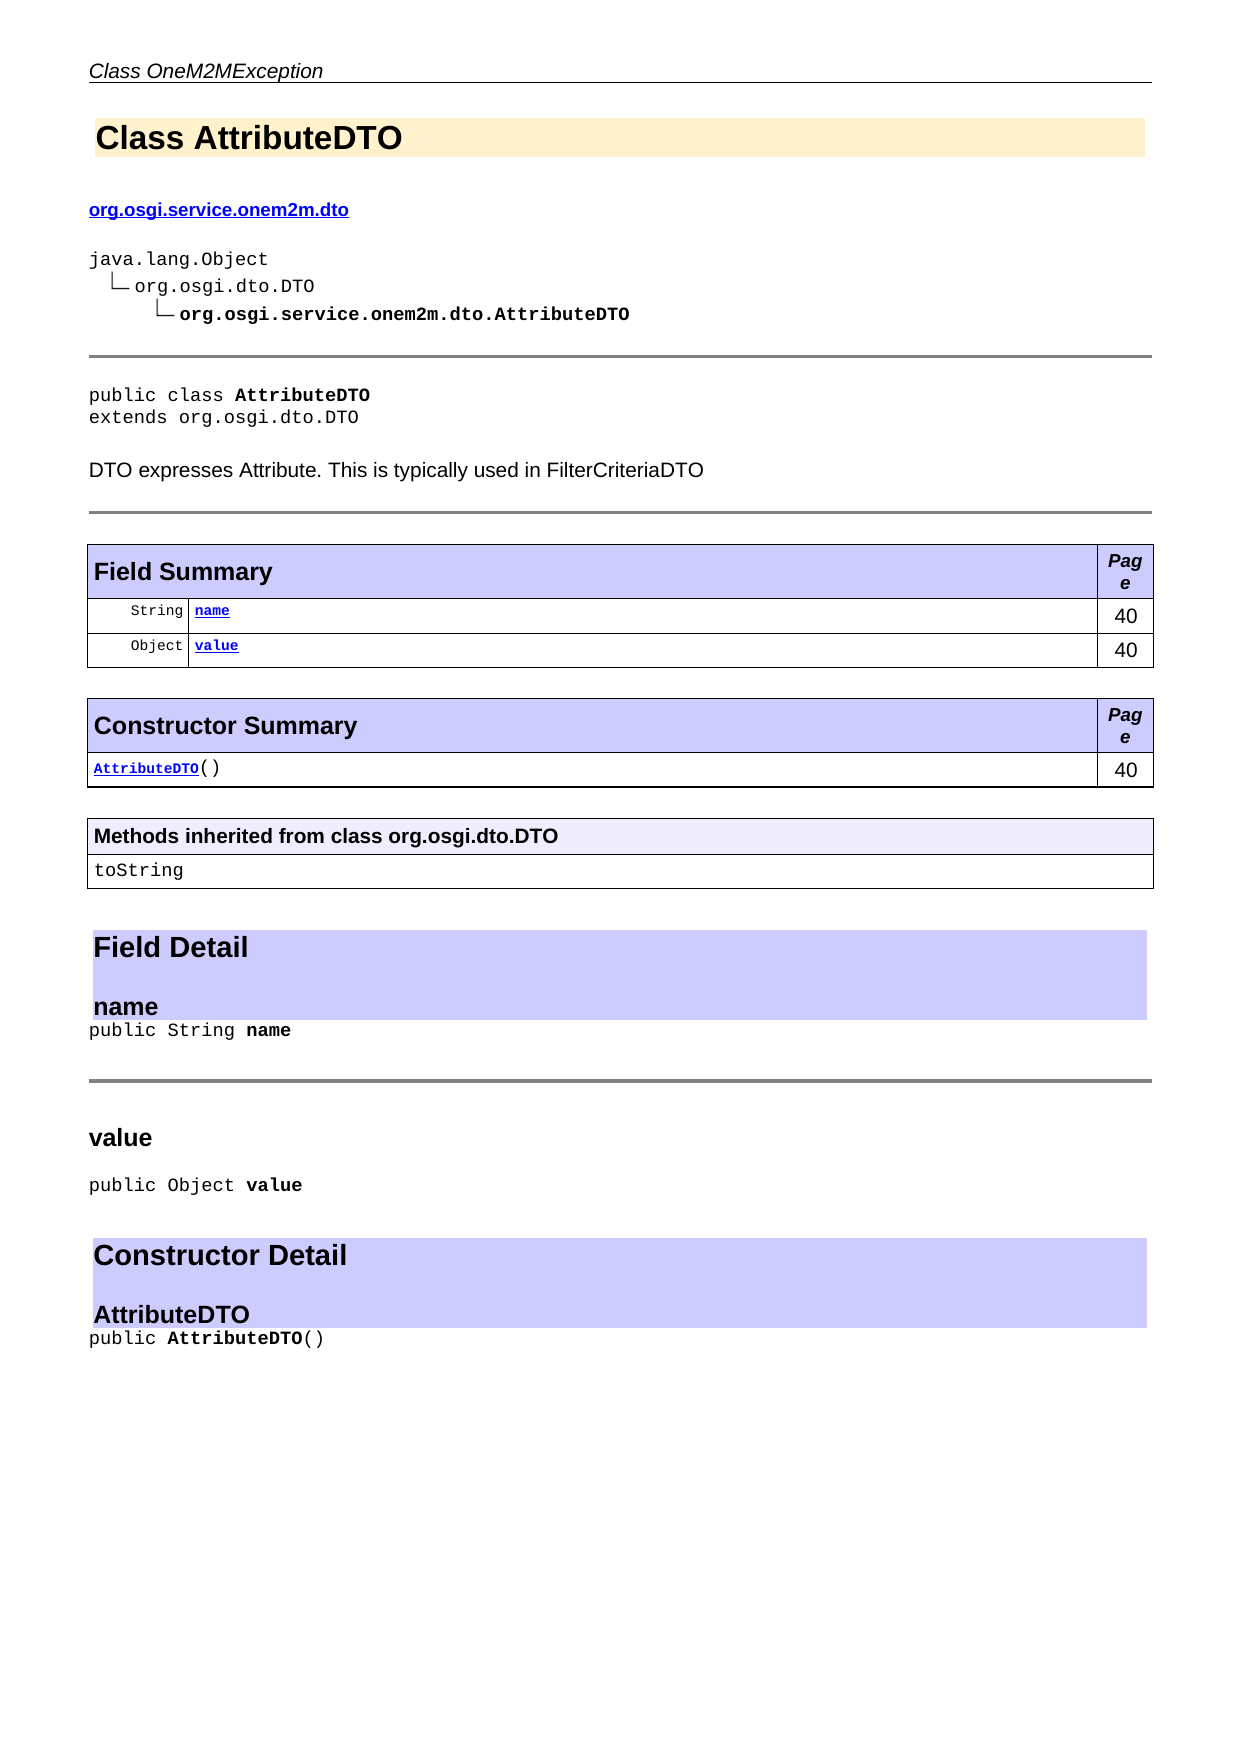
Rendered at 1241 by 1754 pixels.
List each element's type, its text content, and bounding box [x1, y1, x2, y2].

text org.osgi.service.onem2m.dto.AttributeDTO [88, 298, 1152, 326]
table_cell AttributeDTO() [88, 753, 1097, 786]
text public AttributeDTO() [88, 1328, 1152, 1350]
table_header Page [1098, 545, 1153, 598]
subtitle Constructor Detail [93, 1238, 1147, 1271]
text java.lang.Object [88, 249, 1152, 271]
subtitle Class AttributeDTO [95, 118, 1145, 157]
table_header Methods inherited from class org.osgi.dto.DTO [88, 819, 1153, 854]
subtitle AttributeDTO [93, 1300, 1147, 1328]
text public Object value [88, 1175, 1152, 1197]
table_cell name [189, 599, 1097, 632]
table_header Constructor Summary [88, 699, 1097, 752]
picture [111, 270, 135, 293]
table_header Page [1098, 699, 1153, 752]
table_cell value [189, 634, 1097, 667]
text org.osgi.service.onem2m.dto [88, 198, 1152, 220]
table_cell 39 [1098, 599, 1153, 632]
text org.osgi.dto.DTO [88, 271, 1152, 298]
table_header Field Summary [88, 545, 1097, 598]
picture [156, 298, 180, 320]
text public class AttributeDTO [88, 386, 1152, 407]
text public String name [88, 1020, 1152, 1042]
subtitle Field Detail [93, 930, 1147, 963]
table_cell Object [88, 634, 188, 667]
table_cell String [88, 599, 188, 632]
text extends org.osgi.dto.DTO [88, 407, 1152, 429]
subtitle value [88, 1119, 1152, 1151]
subtitle name [93, 992, 1147, 1020]
table_cell 39 [1098, 634, 1153, 667]
table_cell toString [88, 855, 1153, 887]
table_cell 39 [1098, 753, 1153, 786]
text DTO expresses Attribute. This is typically used in FilterCriteriaDTO [88, 458, 1152, 482]
